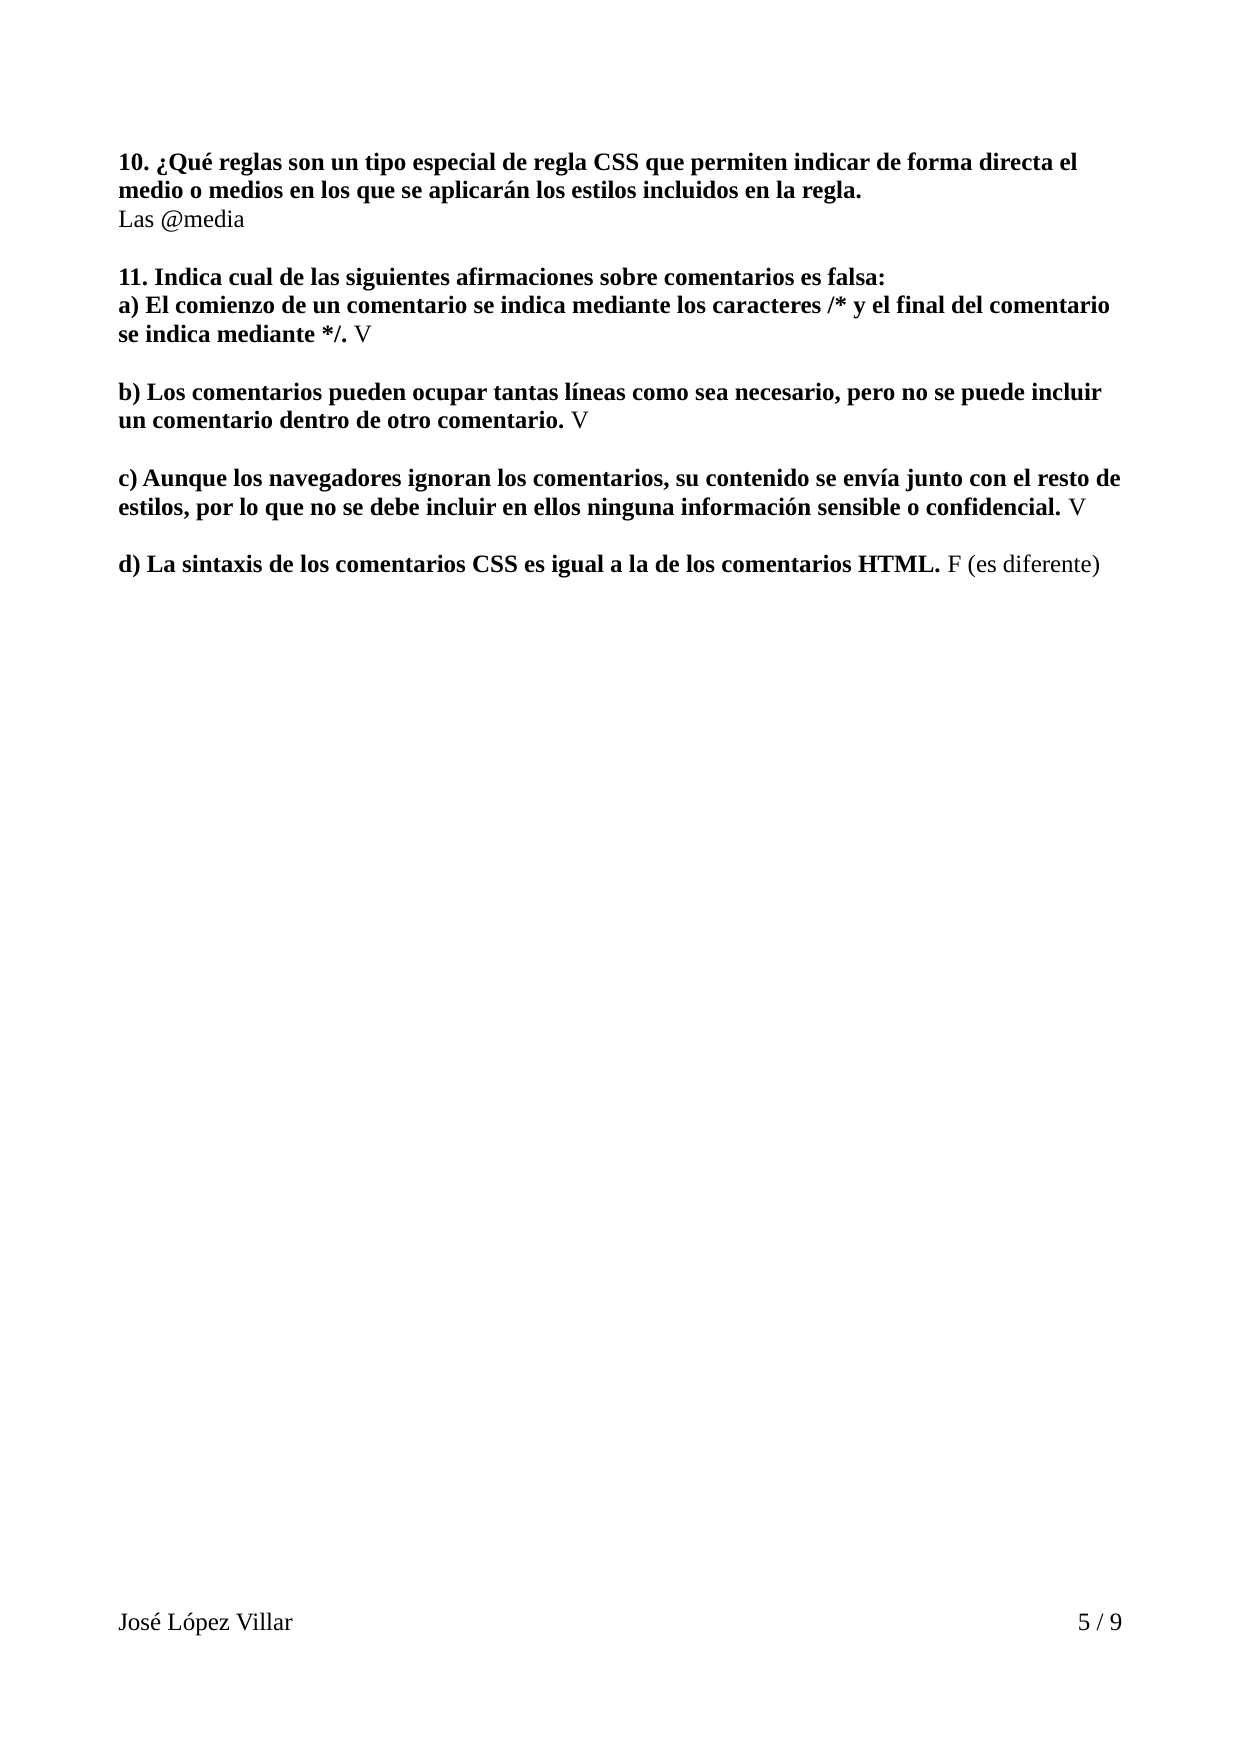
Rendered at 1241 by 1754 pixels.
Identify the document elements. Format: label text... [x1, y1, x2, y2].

text c) Aunque los navegadores ignoran los comentarios, su contenido se envía junto con el resto de estilos, por lo que no se debe incluir en ellos ninguna información sensible o confidencial. V [118, 463, 1122, 521]
text b) Los comentarios pueden ocupar tantas líneas como sea necesario, pero no se puede incluir un comentario dentro de otro comentario. V [118, 377, 1122, 434]
text Las @media [118, 204, 1122, 233]
text d) La sintaxis de los comentarios CSS es igual a la de los comentarios HTML. F (es diferente) [118, 549, 1122, 578]
text 11. Indica cual de las siguientes afirmaciones sobre comentarios es falsa: [118, 262, 1122, 291]
text a) El comienzo de un comentario se indica mediante los caracteres /* y el final del comentario se indica mediante */. V [118, 291, 1122, 348]
text 10. ¿Qué reglas son un tipo especial de regla CSS que permiten indicar de forma directa el medio o medios en los que se aplicarán los estilos incluidos en la regla. [118, 147, 1122, 204]
